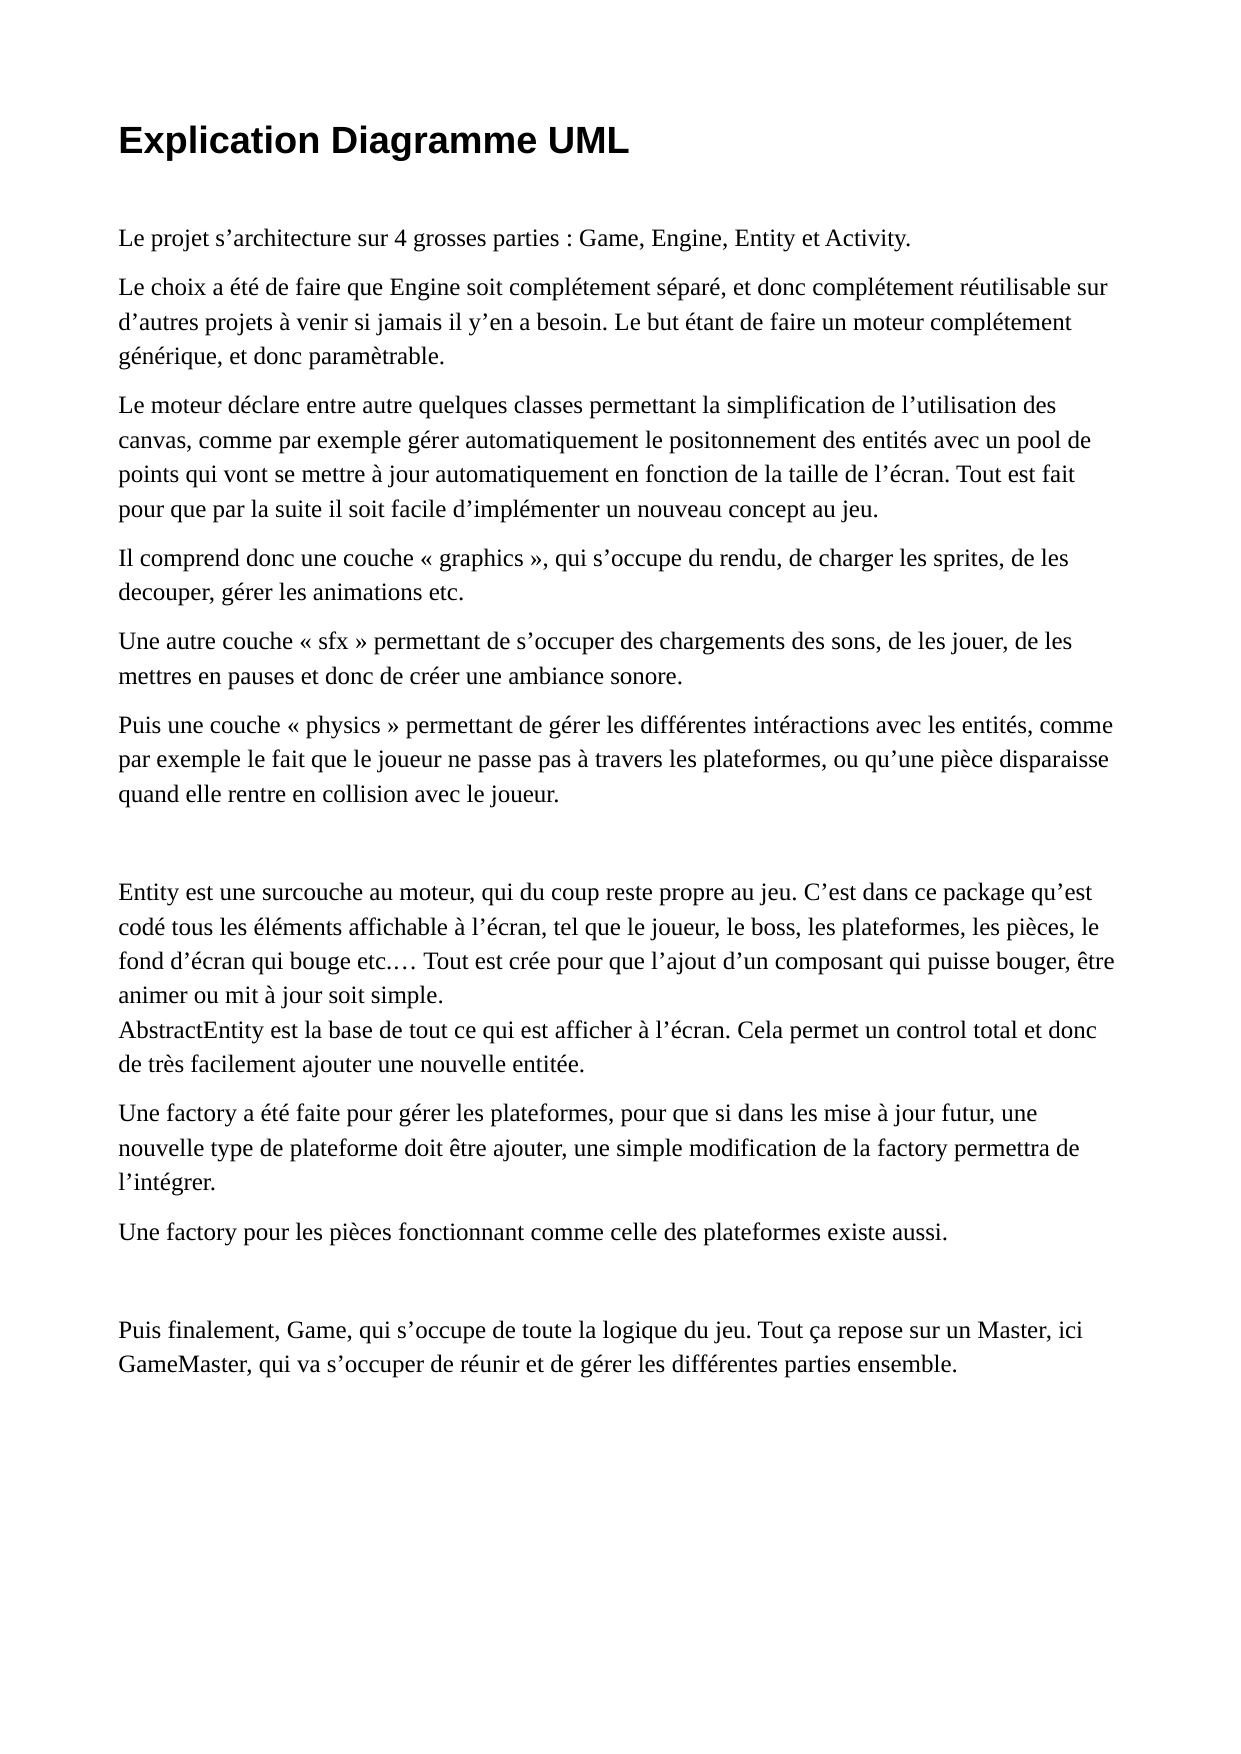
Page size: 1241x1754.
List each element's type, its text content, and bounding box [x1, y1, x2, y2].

text Le projet s’architecture sur 4 grosses parties : Game, Engine, Entity et Activity. [118, 223, 1122, 252]
subtitle Explication Diagramme UML [118, 118, 1122, 162]
text Le choix a été de faire que Engine soit complétement séparé, et donc complétement réutilisable sur d’autres projets à venir si jamais il y’en a besoin. Le but étant de faire un moteur complétement générique, et donc paramètrable. [118, 272, 1122, 370]
text Il comprend donc une couche « graphics », qui s’occupe du rendu, de charger les sprites, de les decouper, gérer les animations etc. [118, 543, 1122, 606]
text Entity est une surcouche au moteur, qui du coup reste propre au jeu. C’est dans ce package qu’est codé tous les éléments affichable à l’écran, tel que le joueur, le boss, les plateformes, les pièces, le fond d’écran qui bouge etc.… Tout est crée pour que l’ajout d’un composant qui puisse bouger, être animer ou mit à jour soit simple. AbstractEntity est la base de tout ce qui est afficher à l’écran. Cela permet un control total et donc de très facilement ajouter une nouvelle entitée. [118, 877, 1122, 1078]
text Le moteur déclare entre autre quelques classes permettant la simplification de l’utilisation des canvas, comme par exemple gérer automatiquement le positonnement des entités avec un pool de points qui vont se mettre à jour automatiquement en fonction de la taille de l’écran. Tout est fait pour que par la suite il soit facile d’implémenter un nouveau concept au jeu. [118, 390, 1122, 523]
text Puis finalement, Game, qui s’occupe de toute la logique du jeu. Tout ça repose sur un Master, ici GameMaster, qui va s’occuper de réunir et de gérer les différentes parties ensemble. [118, 1315, 1122, 1378]
text Une autre couche « sfx » permettant de s’occuper des chargements des sons, de les jouer, de les mettres en pauses et donc de créer une ambiance sonore. [118, 626, 1122, 690]
text Une factory a été faite pour gérer les plateformes, pour que si dans les mise à jour futur, une nouvelle type de plateforme doit être ajouter, une simple modification de la factory permettra de l’intégrer. [118, 1098, 1122, 1196]
text Puis une couche « physics » permettant de gérer les différentes intéractions avec les entités, comme par exemple le fait que le joueur ne passe pas à travers les plateformes, ou qu’une pièce disparaisse quand elle rentre en collision avec le joueur. [118, 710, 1122, 808]
text Une factory pour les pièces fonctionnant comme celle des plateformes existe aussi. [118, 1217, 1122, 1245]
